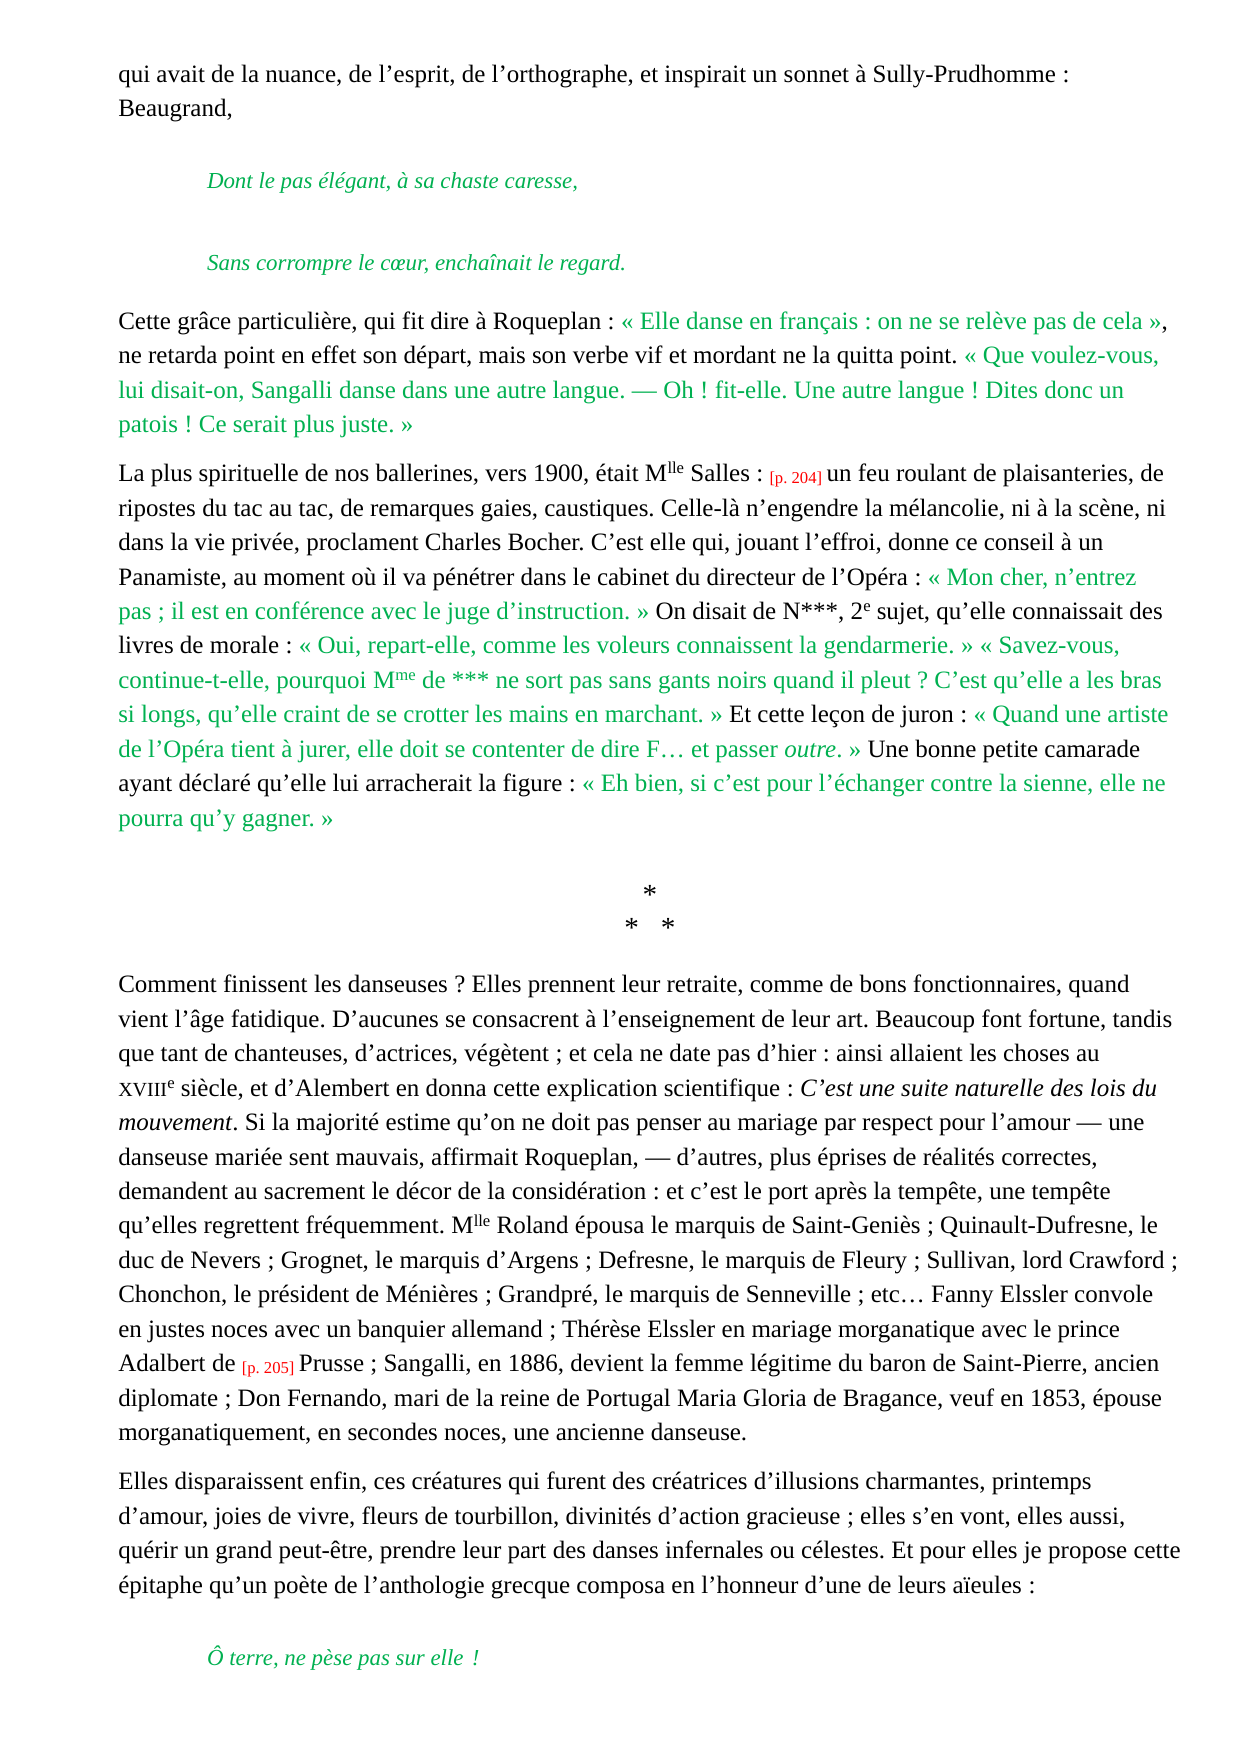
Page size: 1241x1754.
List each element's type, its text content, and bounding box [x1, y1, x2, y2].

text * * * [118, 877, 1181, 944]
text Sans corrompre le cœur, enchaînait le regard. [207, 249, 1181, 276]
text Cette grâce particulière, qui fit dire à Roqueplan : « Elle danse en français : on ne se relève pas de cela », ne retarda point en effet son départ, mais son verbe vif et mordant ne la quitta point. « Que voulez-vous, lui disait-on, Sangalli danse dans une autre langue. — Oh ! fit-elle. Une autre langue ! Dites donc un patois ! Ce serait plus juste. » [118, 306, 1181, 438]
text qui avait de la nuance, de l’esprit, de l’orthographe, et inspirait un sonnet à Sully-Prudhomme : Beaugrand, [118, 59, 1181, 122]
text Elles disparaissent enfin, ces créatures qui furent des créatrices d’illusions charmantes, printemps d’amour, joies de vivre, fleurs de tourbillon, divinités d’action gracieuse ; elles s’en vont, elles aussi, quérir un grand peut-être, prendre leur part des danses infernales ou célestes. Et pour elles je propose cette épitaphe qu’un poète de l’anthologie grecque composa en l’honneur d’une de leurs aïeules : [118, 1466, 1181, 1599]
text Comment finissent les danseuses ? Elles prennent leur retraite, comme de bons fonctionnaires, quand vient l’âge fatidique. D’aucunes se consacrent à l’enseignement de leur art. Beaucoup font fortune, tandis que tant de chanteuses, d’actrices, végètent ; et cela ne date pas d’hier : ainsi allaient les choses au xviiie siècle, et d’Alembert en donna cette explication scientifique : C’est une suite naturelle des lois du mouvement. Si la majorité estime qu’on ne doit pas penser au mariage par respect pour l’amour — une danseuse mariée sent mauvais, affirmait Roqueplan, — d’autres, plus éprises de réalités correctes, demandent au sacrement le décor de la considération : et c’est le port après la tempête, une tempête qu’elles regrettent fréquemment. Mlle Roland épousa le marquis de Saint-Geniès ; Quinault-Dufresne, le duc de Nevers ; Grognet, le marquis d’Argens ; Defresne, le marquis de Fleury ; Sullivan, lord Crawford ; Chonchon, le président de Ménières ; Grandpré, le marquis de Senneville ; etc… Fanny Elssler convole en justes noces avec un banquier allemand ; Thérèse Elssler en mariage morganatique avec le prince Adalbert de [p. 205] Prusse ; Sangalli, en 1886, devient la femme légitime du baron de Saint-Pierre, ancien diplomate ; Don Fernando, mari de la reine de Portugal Maria Gloria de Bragance, veuf en 1853, épouse morganatiquement, en secondes noces, une ancienne danseuse. [118, 969, 1181, 1446]
text Ô terre, ne pèse pas sur elle ! [207, 1644, 1181, 1670]
text Dont le pas élégant, à sa chaste caresse, [207, 168, 1181, 194]
text La plus spirituelle de nos ballerines, vers 1900, était Mlle Salles : [p. 204] un feu roulant de plaisanteries, de ripostes du tac au tac, de remarques gaies, caustiques. Celle-là n’engendre la mélancolie, ni à la scène, ni dans la vie privée, proclament Charles Bocher. C’est elle qui, jouant l’effroi, donne ce conseil à un Panamiste, au moment où il va pénétrer dans le cabinet du directeur de l’Opéra : « Mon cher, n’entrez pas ; il est en conférence avec le juge d’instruction. » On disait de N***, 2e sujet, qu’elle connaissait des livres de morale : « Oui, repart-elle, comme les voleurs connaissent la gendarmerie. » « Savez-vous, continue-t-elle, pourquoi Mme de *** ne sort pas sans gants noirs quand il pleut ? C’est qu’elle a les bras si longs, qu’elle craint de se crotter les mains en marchant. » Et cette leçon de juron : « Quand une artiste de l’Opéra tient à jurer, elle doit se contenter de dire F… et passer outre. » Une bonne petite camarade ayant déclaré qu’elle lui arracherait la figure : « Eh bien, si c’est pour l’échanger contre la sienne, elle ne pourra qu’y gagner. » [118, 458, 1181, 832]
